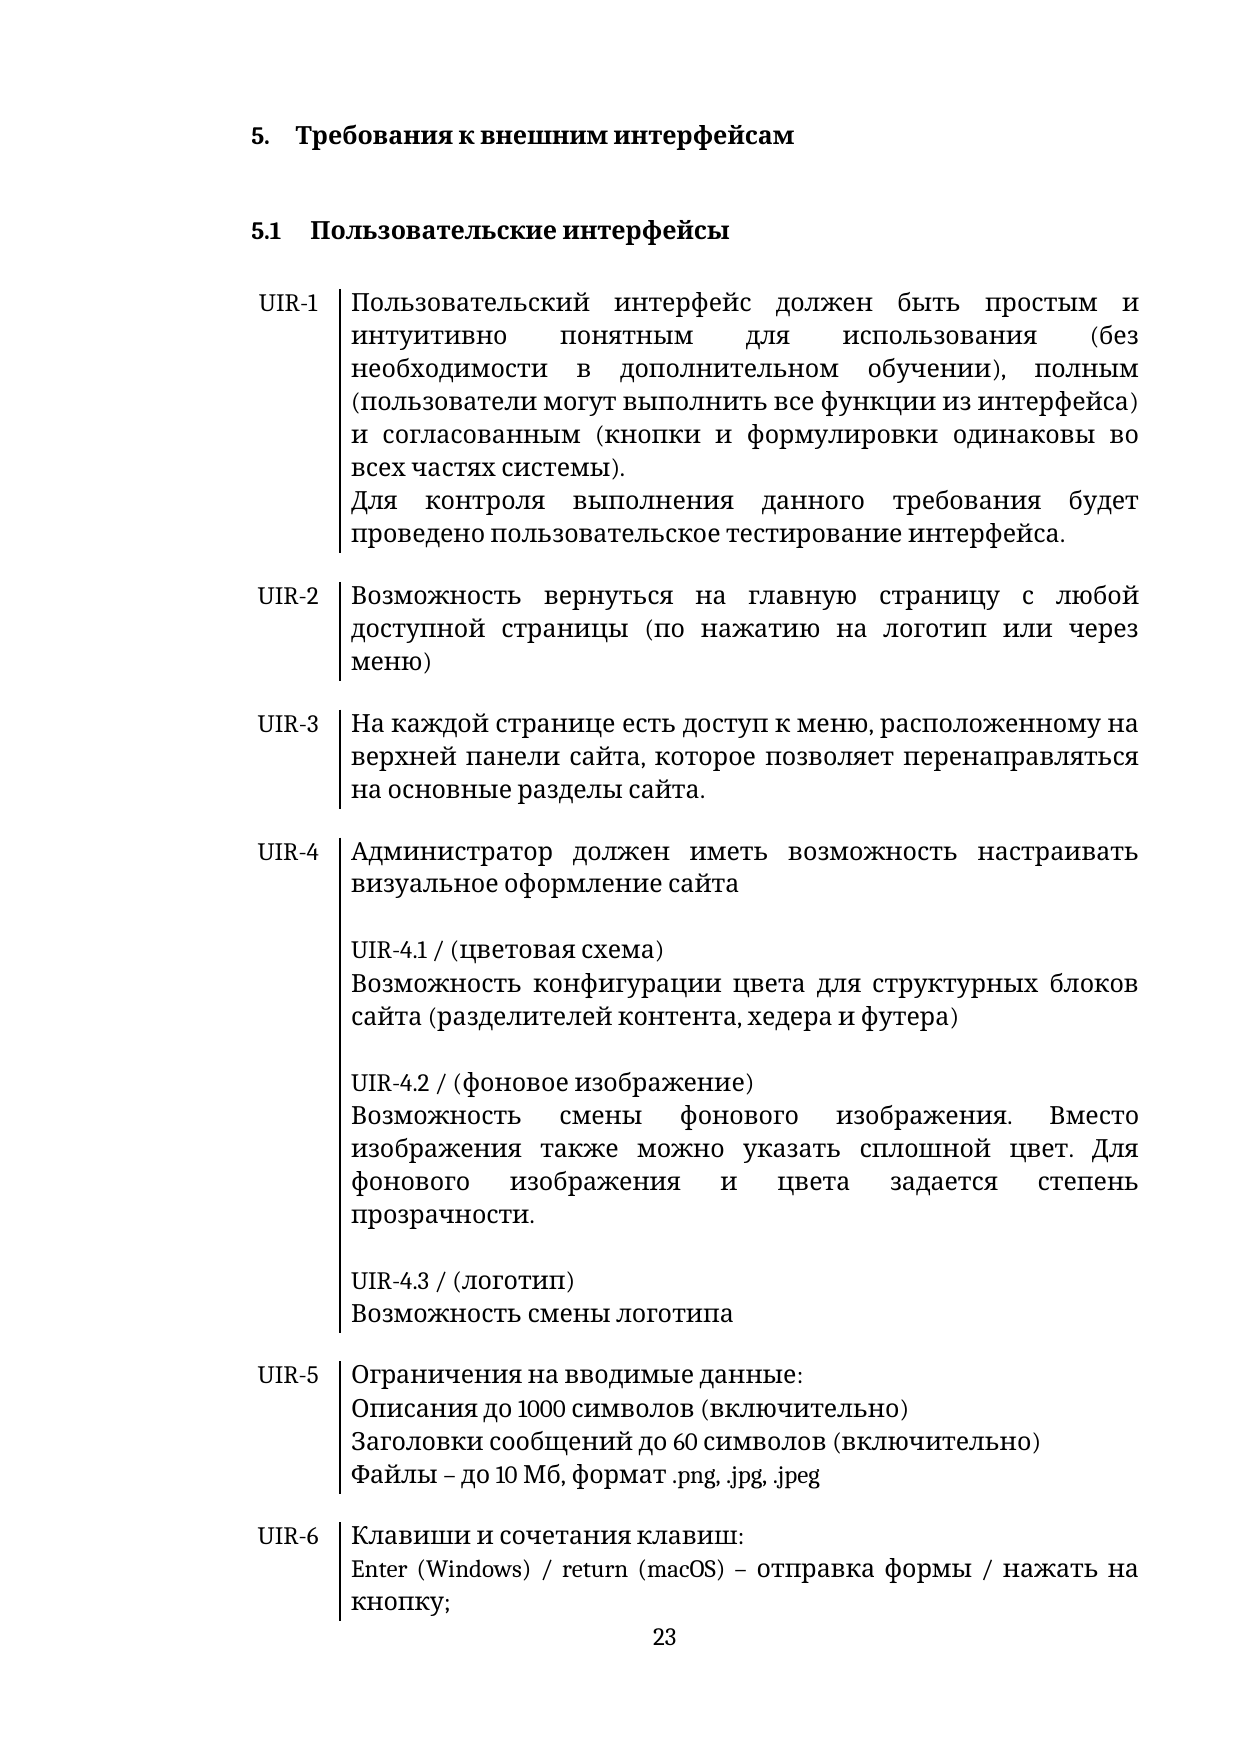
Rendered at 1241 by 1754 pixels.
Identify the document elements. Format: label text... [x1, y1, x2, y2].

table_header UIR-1 [236, 289, 339, 553]
table_header UIR-3 [236, 710, 339, 809]
table_header Ограничения на вводимые данные: Описания до 1000 символов (включительно) Заголовки сообщений до 60 символов (включительно) Файлы – до 10 Мб, формат .png, .jpg, .jpeg [341, 1361, 1151, 1493]
table_header Администратор должен иметь возможность настраивать визуальное оформление сайта UIR-4.1 / (цветовая схема) Возможность конфигурации цвета для структурных блоков сайта (разделителей контента, хедера и футера) UIR-4.2 / (фоновое изображение) Возможность смены фонового изображения. Вместо изображения также можно указать сплошной цвет. Для фонового изображения и цвета задается степень прозрачности. UIR-4.3 / (логотип) Возможность смены логотипа [341, 838, 1151, 1333]
table_header UIR-4 [236, 838, 339, 1333]
table_header UIR-2 [236, 582, 339, 681]
subtitle Пользовательские интерфейсы [251, 217, 1152, 246]
table_header Пользовательский интерфейс должен быть простым и интуитивно понятным для использования (без необходимости в дополнительном обучении), полным (пользователи могут выполнить все функции из интерфейса) и согласованным (кнопки и формулировки одинаковы во всех частях системы). Для контроля выполнения данного требования будет проведено пользовательское тестирование интерфейса. [341, 289, 1151, 553]
table_header UIR-5 [236, 1361, 339, 1493]
table_header UIR-6 [236, 1522, 339, 1621]
table_header На каждой странице есть доступ к меню, расположенному на верхней панели сайта, которое позволяет перенаправляться на основные разделы сайта. [341, 710, 1151, 809]
table_header Клавиши и сочетания клавиш: Enter (Windows) / return (macOS) – отправка формы / нажать на кнопку; [341, 1522, 1151, 1621]
subtitle Требования к внешним интерфейсам [251, 122, 1152, 151]
table_header Возможность вернуться на главную страницу с любой доступной страницы (по нажатию на логотип или через меню) [341, 582, 1151, 681]
